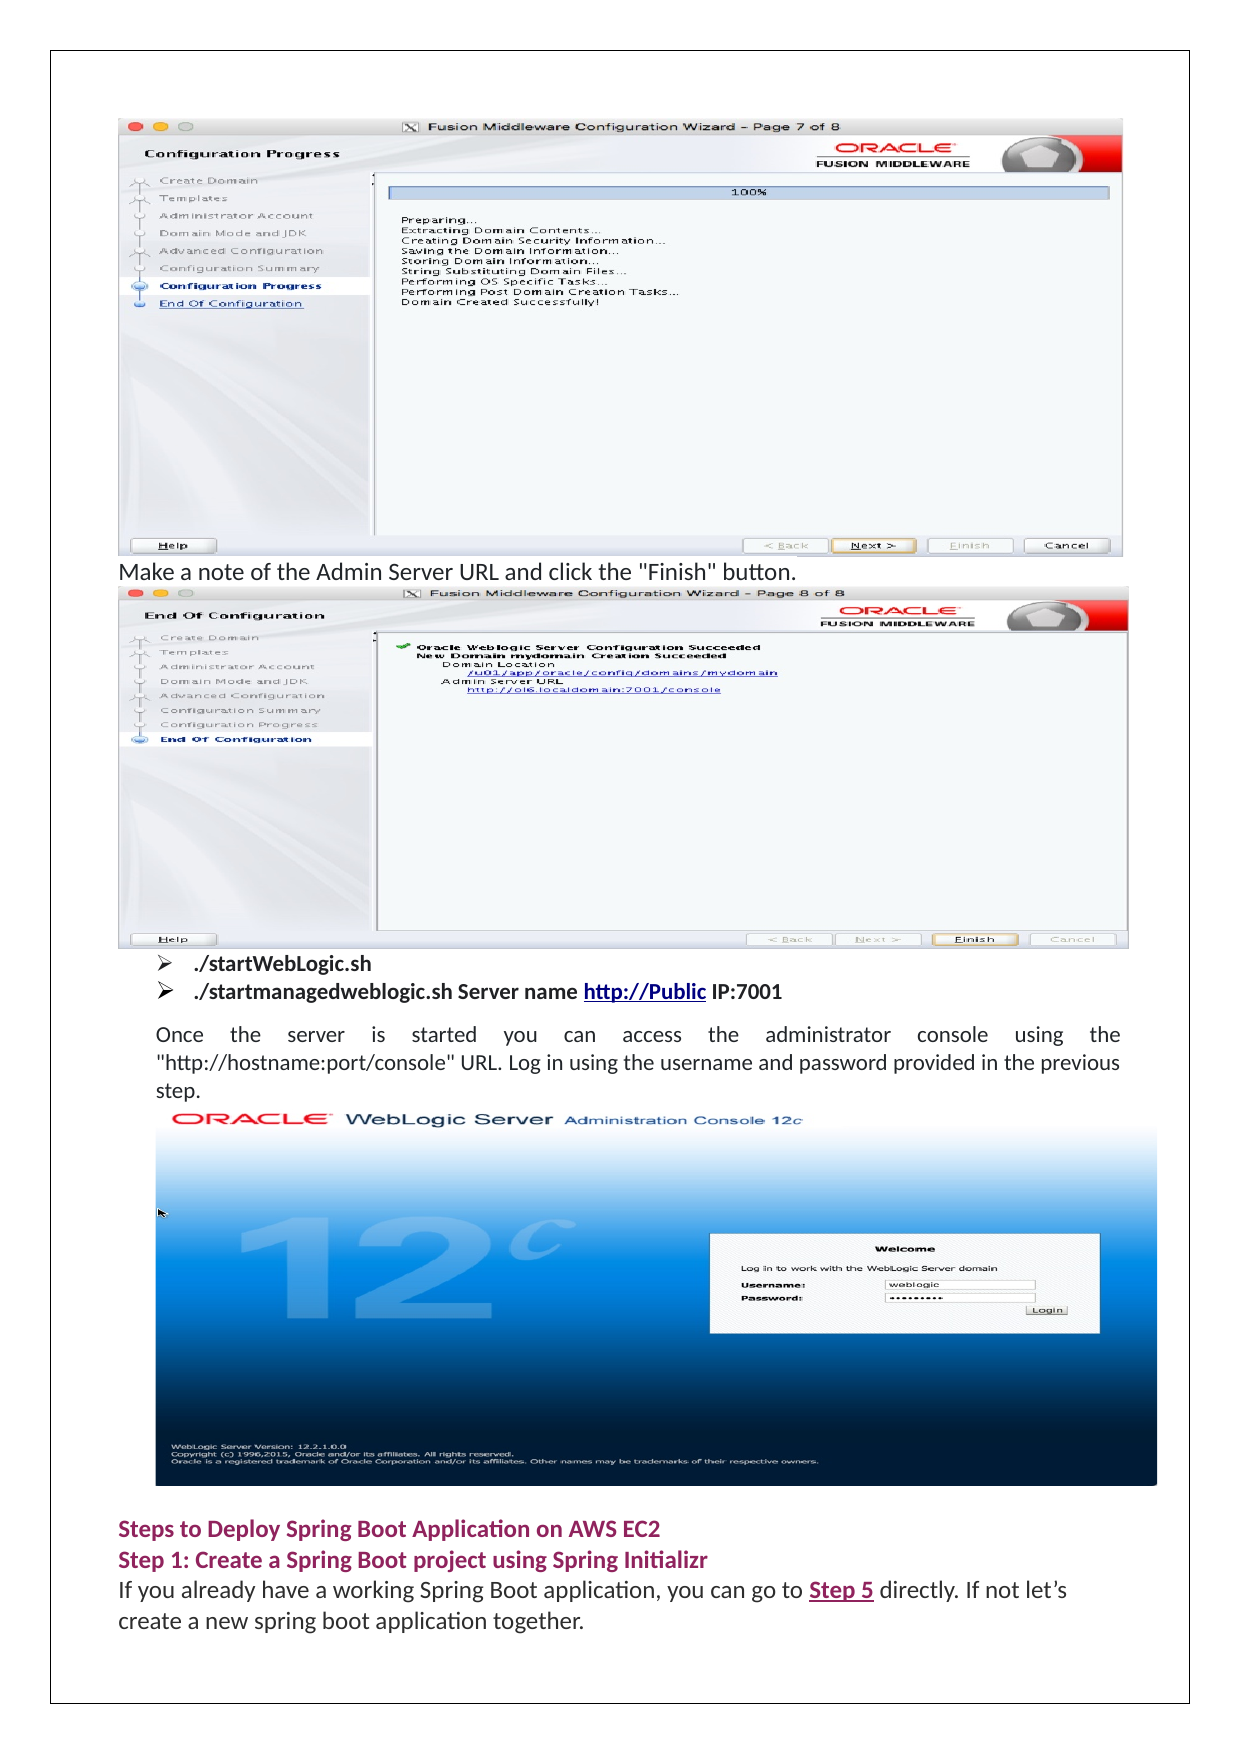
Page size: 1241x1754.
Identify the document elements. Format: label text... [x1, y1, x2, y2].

picture [155, 1104, 1158, 1486]
picture [118, 586, 1129, 949]
picture [118, 118, 1124, 557]
text If you already have a working Spring Boot application, you can go to Step 5 directly. If not let’s create a new spring boot application together. [118, 1574, 1122, 1636]
list ./startmanagedweblogic.sh Server name http://Public IP:7001 [156, 977, 1122, 1005]
text Once the server is started you can access the administrator console using the "http://hostname:port/console" URL. Log in using the username and password provided in the previous step. [156, 1020, 1122, 1104]
list ./startWebLogic.sh [156, 949, 1122, 977]
text Make a note of the Admin Server URL and click the "Finish" button. [118, 557, 1122, 586]
subtitle Step 1: Create a Spring Boot project using Spring Initializr [118, 1544, 1122, 1574]
subtitle Steps to Deploy Spring Boot Application on AWS EC2 [118, 1513, 1122, 1544]
